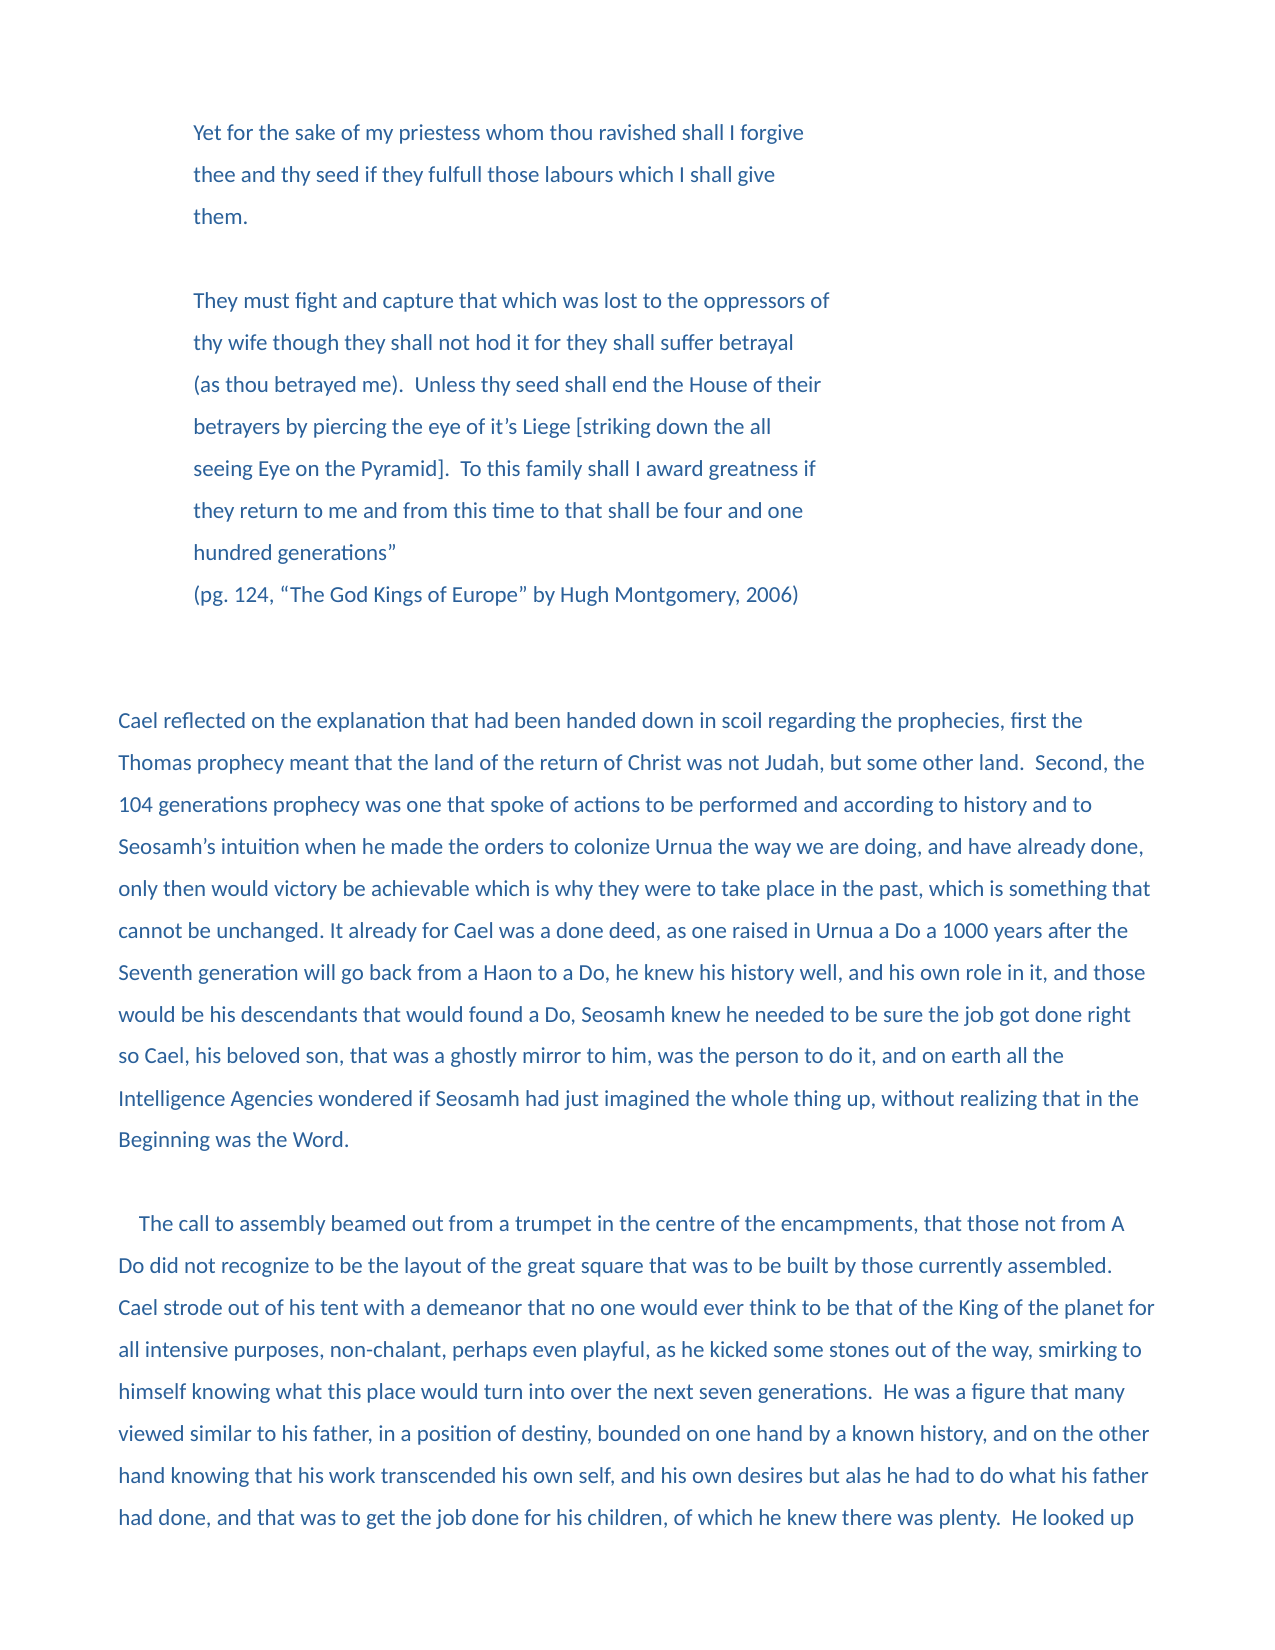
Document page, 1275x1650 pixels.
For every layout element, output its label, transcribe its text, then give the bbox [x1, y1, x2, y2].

text Yet for the sake of my priestess whom thou ravished shall I forgive thee and thy seed if they fulfull those labours which I shall give them. They must fight and capture that which was lost to the oppressors of thy wife though they shall not hod it for they shall suffer betrayal (as thou betrayed me). Unless thy seed shall end the House of their betrayers by piercing the eye of it’s Liege [striking down the all seeing Eye on the Pyramid]. To this family shall I award greatness if they return to me and from this time to that shall be four and one hundred generations” (pg. 124, “The God Kings of Europe” by Hugh Montgomery, 2006) [193, 118, 1157, 692]
text Cael reflected on the explanation that had been handed down in scoil regarding the prophecies, first the Thomas prophecy meant that the land of the return of Christ was not Judah, but some other land. Second, the 104 generations prophecy was one that spoke of actions to be performed and according to history and to Seosamh’s intuition when he made the orders to colonize Urnua the way we are doing, and have already done, only then would victory be achievable which is why they were to take place in the past, which is something that cannot be unchanged. It already for Cael was a done deed, as one raised in Urnua a Do a 1000 years after the Seventh generation will go back from a Haon to a Do, he knew his history well, and his own role in it, and those would be his descendants that would found a Do, Seosamh knew he needed to be sure the job got done right so Cael, his beloved son, that was a ghostly mirror to him, was the person to do it, and on earth all the Intelligence Agencies wondered if Seosamh had just imagined the whole thing up, without realizing that in the Beginning was the Word. [118, 706, 1157, 1154]
text The call to assembly beamed out from a trumpet in the centre of the encampments, that those not from A Do did not recognize to be the layout of the great square that was to be built by those currently assembled. Cael strode out of his tent with a demeanor that no one would ever think to be that of the King of the planet for all intensive purposes, non-chalant, perhaps even playful, as he kicked some stones out of the way, smirking to himself knowing what this place would turn into over the next seven generations. He was a figure that many viewed similar to his father, in a position of destiny, bounded on one hand by a known history, and on the other hand knowing that his work transcended his own self, and his own desires but alas he had to do what his father had done, and that was to get the job done for his children, of which he knew there was plenty. He looked up [118, 1209, 1157, 1531]
